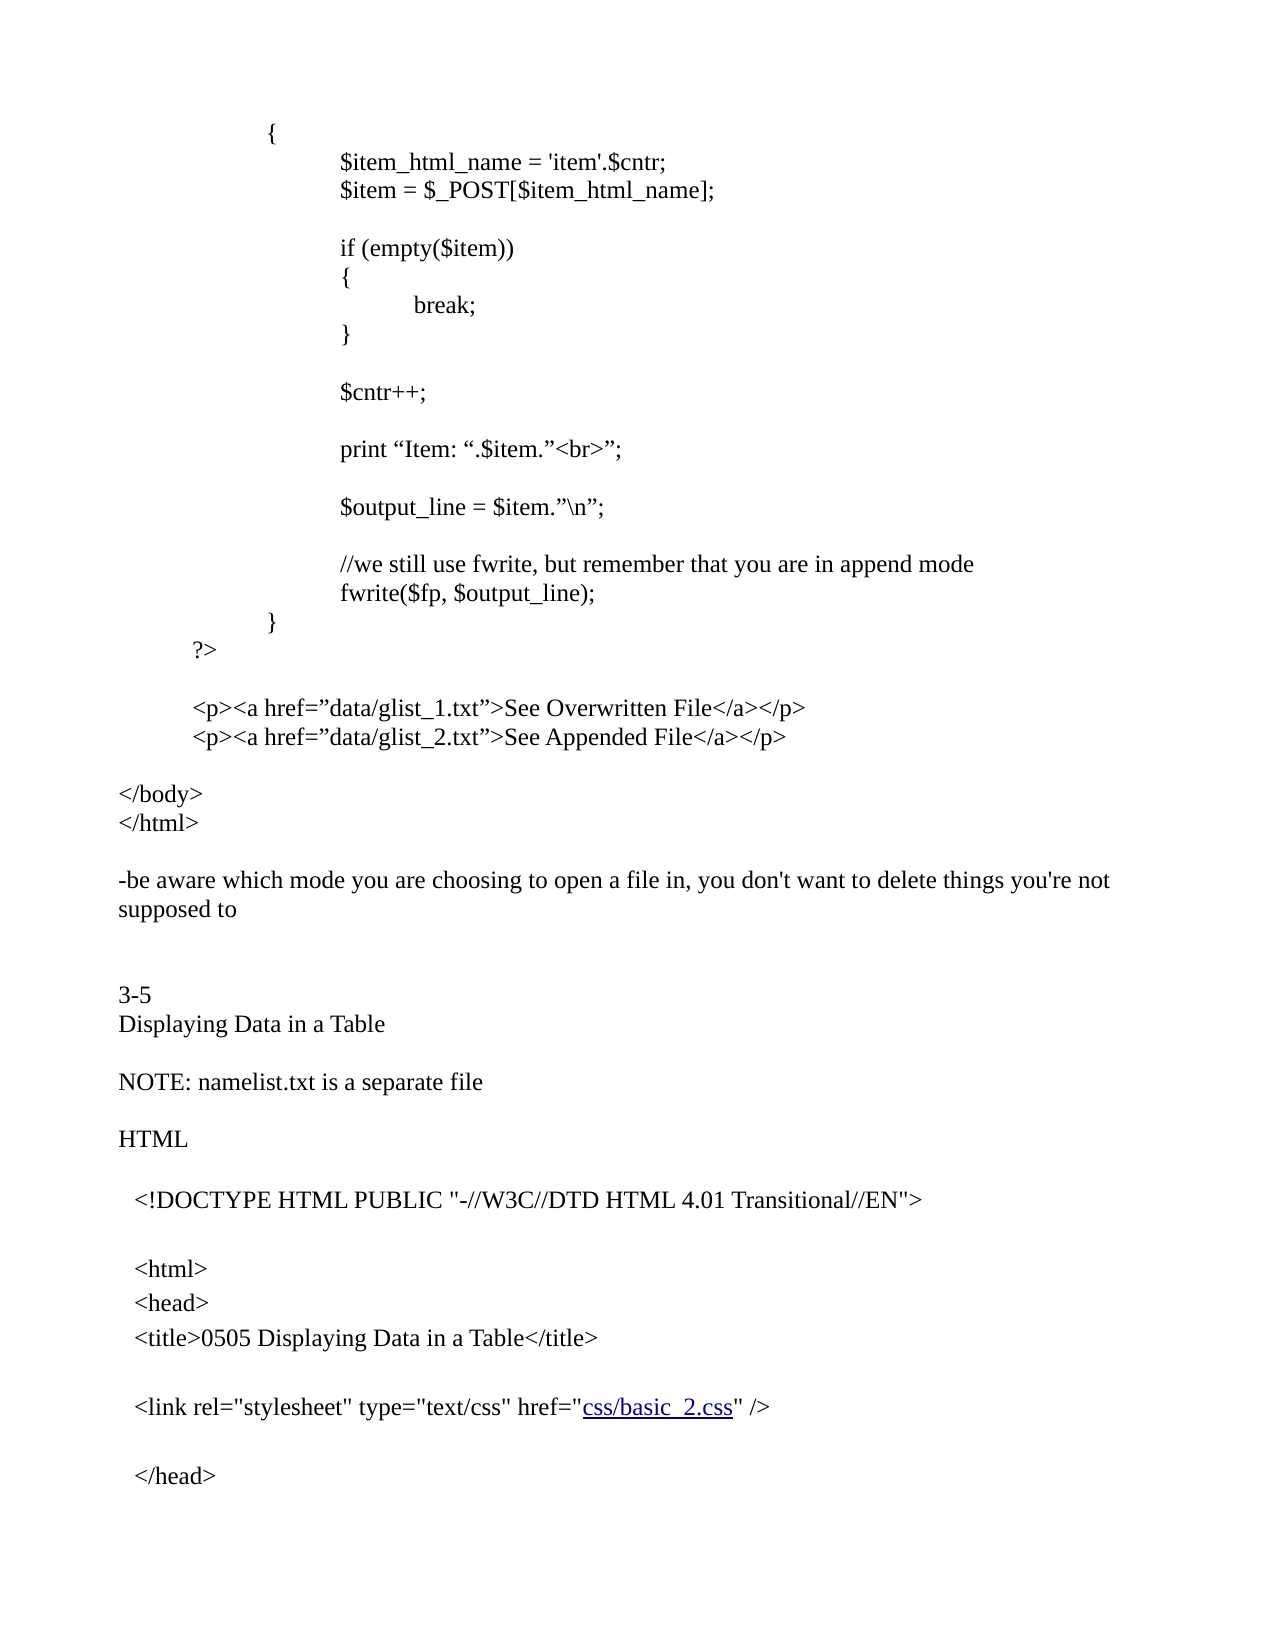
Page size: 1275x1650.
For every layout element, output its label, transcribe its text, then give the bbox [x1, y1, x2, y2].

table_cell [131, 1424, 928, 1458]
table_cell <title>0505 Displaying Data in a Table</title> [131, 1320, 928, 1355]
text print “Item: “.$item.”<br>”; [118, 434, 1157, 463]
table_cell [118, 1216, 131, 1251]
text Displaying Data in a Table [118, 1009, 1157, 1038]
table_cell <head> [131, 1286, 928, 1320]
text -be aware which mode you are choosing to open a file in, you don't want to delete things you're not supposed to [118, 866, 1157, 923]
table_cell [118, 1320, 131, 1355]
text { [118, 118, 1157, 147]
table_cell [131, 1355, 928, 1389]
text 3-5 [118, 981, 1157, 1009]
table_cell [131, 1216, 928, 1251]
text fwrite($fp, $output_line); [118, 578, 1157, 607]
text if (empty($item)) [118, 233, 1157, 262]
table_cell [118, 1251, 131, 1286]
table_header <!DOCTYPE HTML PUBLIC "-//W3C//DTD HTML 4.01 Transitional//EN"> [131, 1182, 928, 1216]
text NOTE: namelist.txt is a separate file [118, 1067, 1157, 1096]
text } [118, 319, 1157, 348]
text break; [118, 291, 1157, 319]
text $cntr++; [118, 377, 1157, 406]
table_header [118, 1182, 131, 1216]
table_cell [118, 1459, 131, 1493]
table_cell [131, 1493, 928, 1528]
table_cell [118, 1493, 131, 1528]
text </html> [118, 808, 1157, 837]
table_cell [118, 1389, 131, 1424]
text //we still use fwrite, but remember that you are in append mode [118, 549, 1157, 578]
text <p><a href=”data/glist_2.txt”>See Appended File</a></p> [118, 722, 1157, 751]
text $output_line = $item.”\n”; [118, 492, 1157, 521]
text { [118, 262, 1157, 291]
table_cell [118, 1286, 131, 1320]
table_cell </head> [131, 1459, 928, 1493]
table_cell <html> [131, 1251, 928, 1286]
text <p><a href=”data/glist_1.txt”>See Overwritten File</a></p> [118, 693, 1157, 722]
text ?> [118, 636, 1157, 664]
text } [118, 607, 1157, 636]
text </body> [118, 779, 1157, 808]
table_cell [118, 1355, 131, 1389]
text $item_html_name = 'item'.$cntr; [118, 147, 1157, 176]
text $item = $_POST[$item_html_name]; [118, 176, 1157, 204]
table_cell [118, 1424, 131, 1458]
table_cell <link rel="stylesheet" type="text/css" href="css/basic_2.css" /> [131, 1389, 928, 1424]
text HTML [118, 1124, 1157, 1153]
